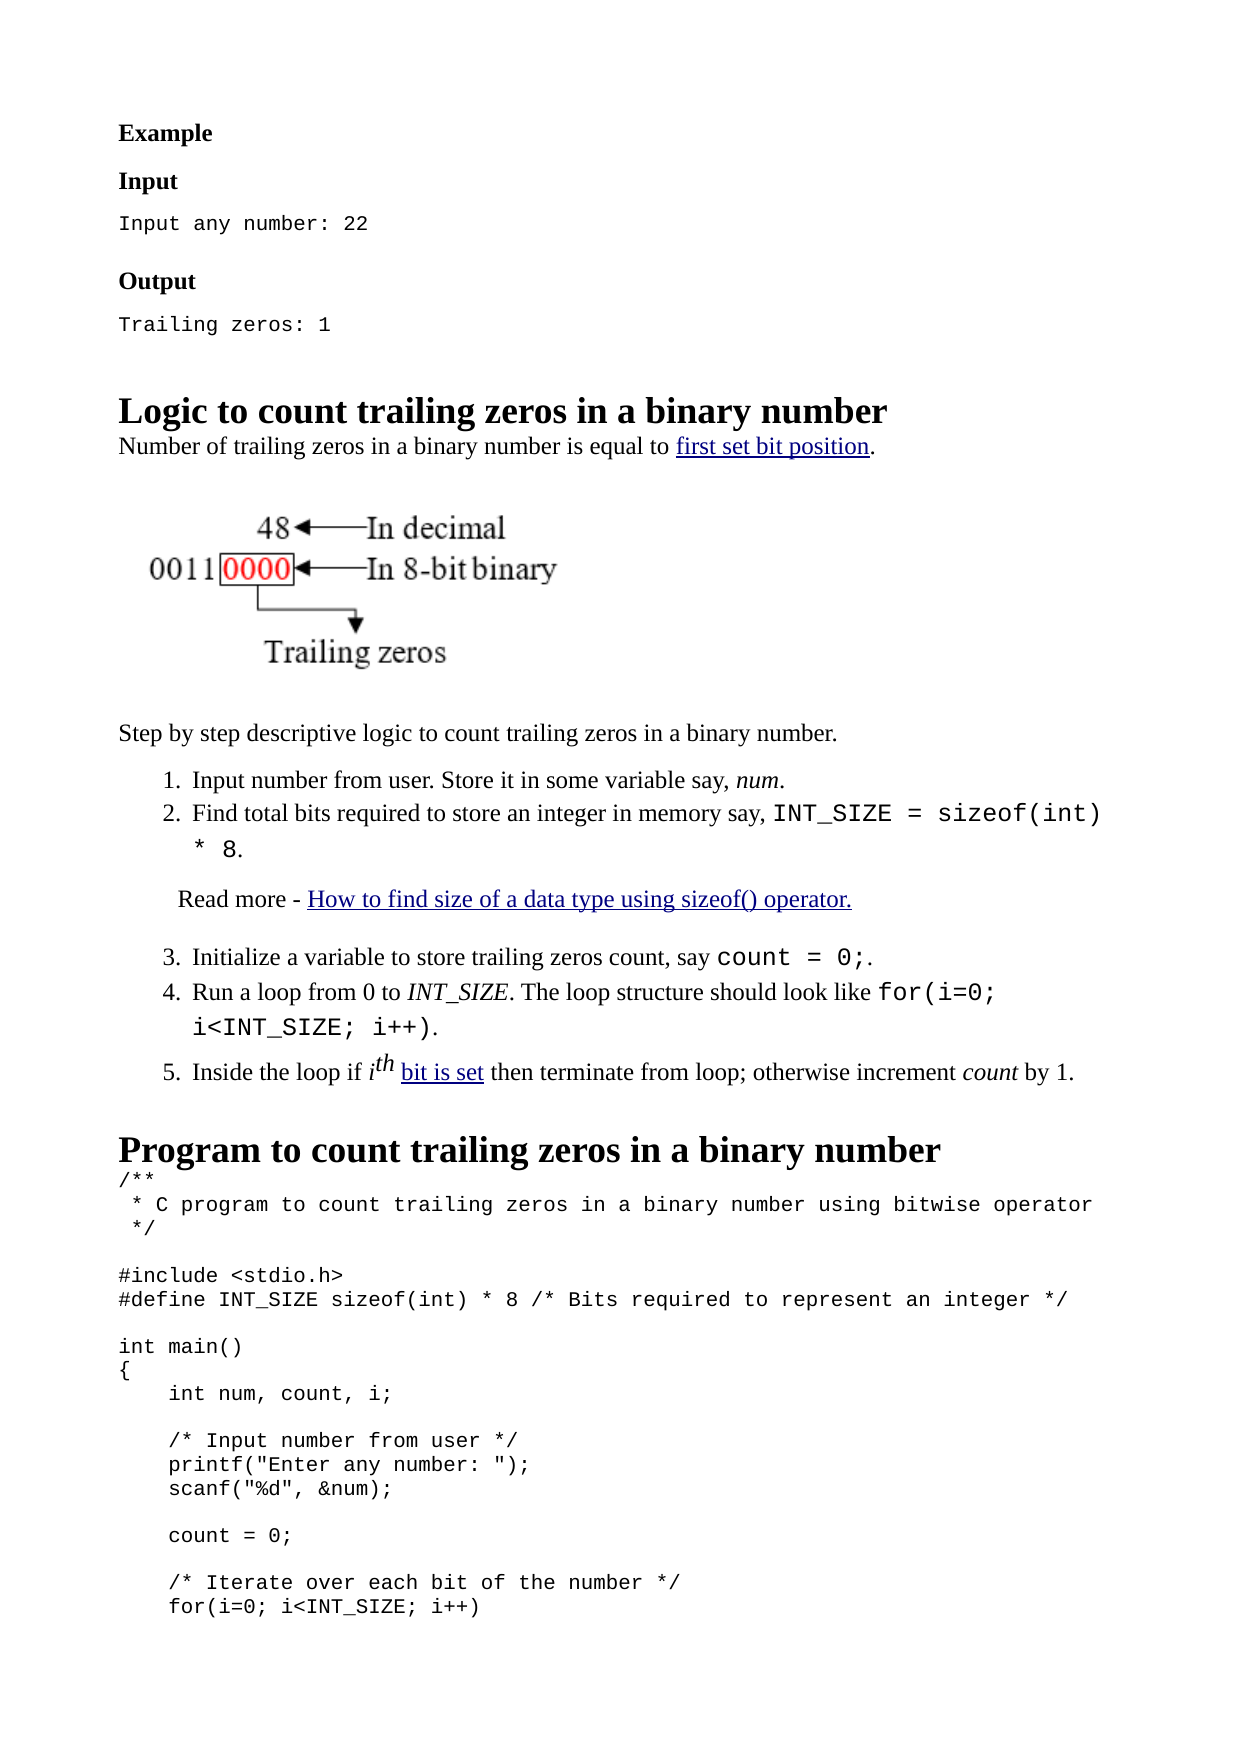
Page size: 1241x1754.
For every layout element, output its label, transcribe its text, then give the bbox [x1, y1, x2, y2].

text Trailing zeros: 1 [118, 314, 1122, 338]
text Input any number: 22 [118, 213, 1122, 237]
list Input number from user. Store it in some variable say, num. [162, 766, 1122, 794]
text scanf("%d", &num); [118, 1478, 1122, 1501]
list Run a loop from 0 to INT_SIZE. The loop structure should look like for(i=0; i<INT_SIZE; i++). [162, 977, 1122, 1043]
text /** [118, 1170, 1122, 1194]
text int main() [118, 1336, 1122, 1359]
list Find total bits required to store an integer in memory say, INT_SIZE = sizeof(int) * 8. [162, 798, 1122, 864]
text for(i=0; i<INT_SIZE; i++) [118, 1596, 1122, 1619]
subtitle Program to count trailing zeros in a binary number [118, 1127, 1122, 1170]
text /* Iterate over each bit of the number */ [118, 1572, 1122, 1596]
text printf("Enter any number: "); [118, 1454, 1122, 1478]
list Initialize a variable to store trailing zeros count, say count = 0;. [162, 942, 1122, 973]
text Input [118, 166, 1122, 194]
text /* Input number from user */ [118, 1430, 1122, 1454]
text * C program to count trailing zeros in a binary number using bitwise operator [118, 1194, 1122, 1218]
text Read more - How to find size of a data type using sizeof() operator. [177, 884, 1063, 912]
list Inside the loop if ith bit is set then terminate from loop; otherwise increment count by 1. [162, 1048, 1122, 1086]
text { [118, 1359, 1122, 1383]
text Step by step descriptive logic to count trailing zeros in a binary number. [118, 718, 1122, 747]
subtitle Logic to count trailing zeros in a binary number [118, 388, 1122, 431]
text Number of trailing zeros in a binary number is equal to first set bit position. [118, 431, 1122, 460]
text Example [118, 118, 1122, 147]
text int num, count, i; [118, 1383, 1122, 1407]
text count = 0; [118, 1525, 1122, 1549]
text #define INT_SIZE sizeof(int) * 8 /* Bits required to represent an integer */ [118, 1288, 1122, 1312]
text Output [118, 266, 1122, 295]
text */ [118, 1218, 1122, 1241]
text #include <stdio.h> [118, 1265, 1122, 1288]
